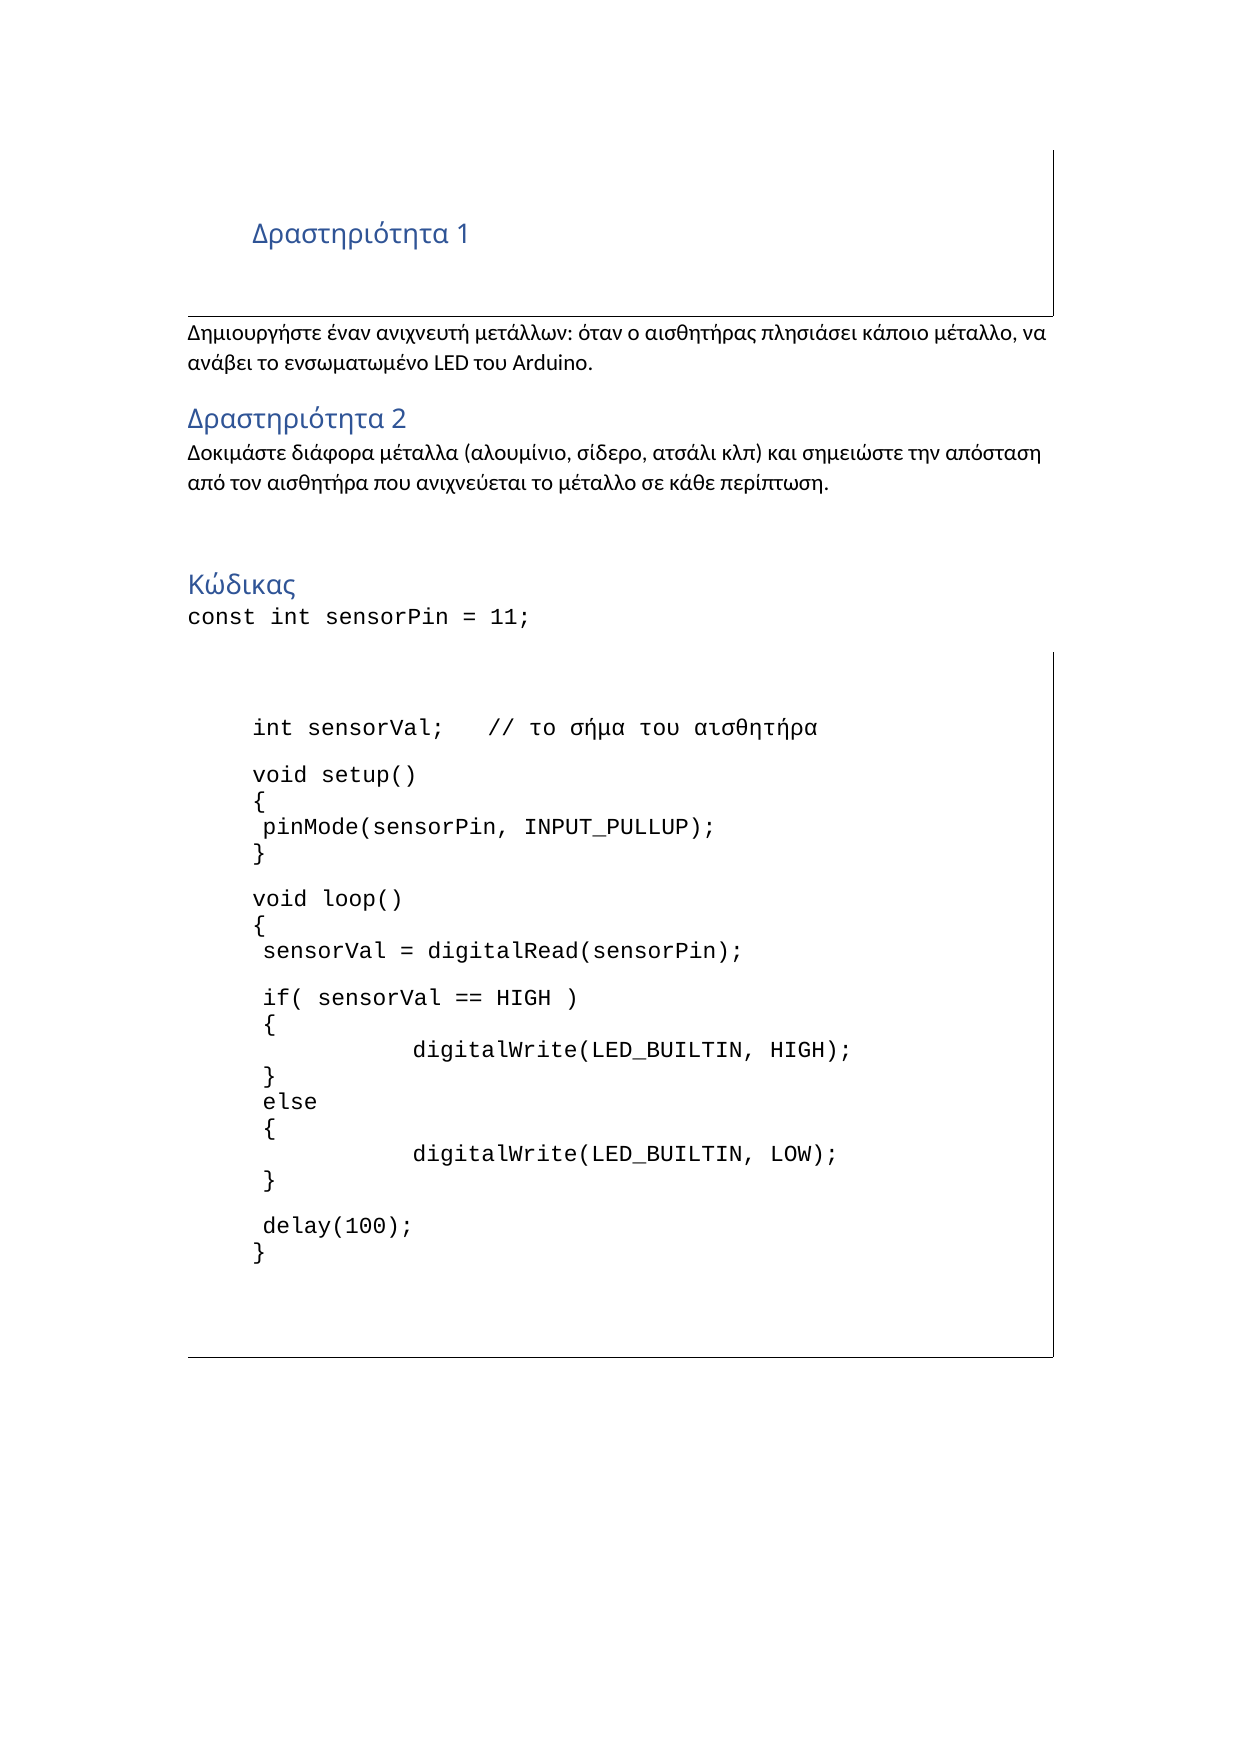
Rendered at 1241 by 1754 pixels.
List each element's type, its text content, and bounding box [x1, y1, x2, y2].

text digitalWrite(LED_BUILTIN, LOW); [187, 1142, 1053, 1150]
text Δημιουργήστε έναν ανιχνευτή μετάλλων: όταν ο αισθητήρας πλησιάσει κάποιο μέταλλο, να ανάβει το ενσωματωμένο LED του Arduino. [187, 318, 1053, 376]
text void loop() [187, 823, 1053, 914]
text Δοκιμάστε διάφορα μέταλλα (αλουμίνιο, σίδερο, ατσάλι κλπ) και σημειώστε την απόσταση από τον αισθητήρα που ανιχνεύεται το μέταλλο σε κάθε περίπτωση. [187, 438, 1053, 496]
text { [187, 1012, 1053, 1038]
text { [187, 1116, 1053, 1142]
subtitle Δραστηριότητα 2 [187, 399, 1053, 436]
subtitle Κώδικας [187, 566, 1053, 603]
text } [187, 1064, 1053, 1090]
text else [187, 1090, 1053, 1116]
text digitalWrite(LED_BUILTIN, HIGH); [187, 1038, 1053, 1064]
text pinMode(sensorPin, INPUT_PULLUP); [187, 815, 1053, 823]
text } [187, 1241, 1053, 1267]
text delay(100); [187, 1150, 1053, 1241]
text const int sensorPin = 11; [187, 605, 1053, 631]
text if( sensorVal == HIGH ) [187, 922, 1053, 1012]
text { [187, 914, 1053, 922]
text { [187, 789, 1053, 815]
subtitle Δραστηριότητα 1 [187, 150, 1053, 316]
text int sensorVal; // το σήμα του αισθητήρα [187, 652, 1053, 699]
text void setup() [187, 699, 1053, 789]
